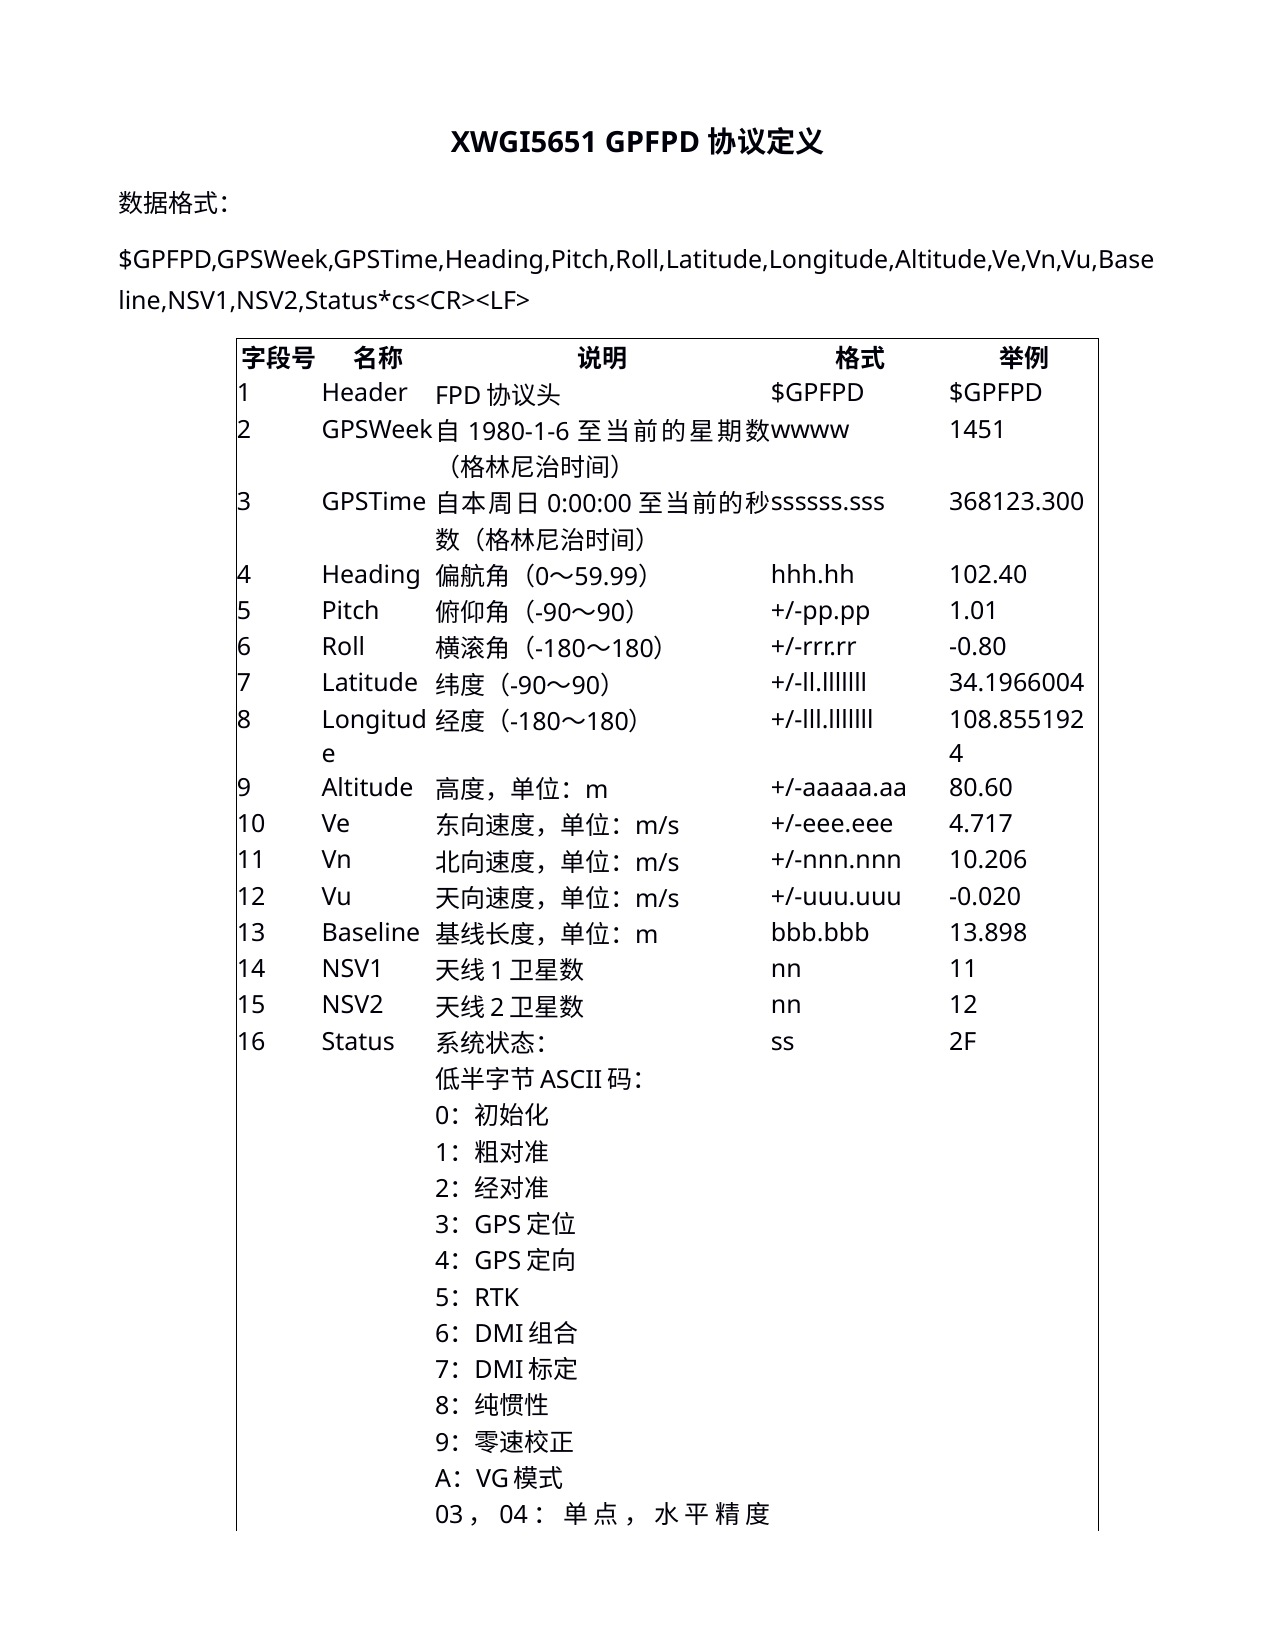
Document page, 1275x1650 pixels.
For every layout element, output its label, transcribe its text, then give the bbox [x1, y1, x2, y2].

table_cell 高度，单位：m [435, 770, 771, 806]
table_cell -0.80 [949, 629, 1098, 665]
table_cell 7 [237, 665, 321, 701]
table_cell Latitude [321, 665, 435, 701]
table_cell 12 [237, 878, 321, 914]
table_cell +/-rrr.rr [771, 629, 949, 665]
table_cell Vn [321, 842, 435, 878]
text XWGI5651 GPFPD 协议定义 [118, 118, 1157, 161]
table_cell $GPFPD [949, 375, 1098, 411]
table_cell FPD协议头 [435, 375, 771, 411]
table_cell wwww [771, 411, 949, 484]
table_cell 偏航角（0～59.99） [435, 556, 771, 593]
table_cell 天线2卫星数 [435, 987, 771, 1023]
table_cell 15 [237, 987, 321, 1023]
table_cell Heading [321, 556, 435, 593]
table_cell 1451 [949, 411, 1098, 484]
table_cell 横滚角（-180～180） [435, 629, 771, 665]
table_cell 80.60 [949, 770, 1098, 806]
table_cell 6 [237, 629, 321, 665]
table_cell 自本周日0:00:00至当前的秒数（格林尼治时间） [435, 484, 771, 556]
table_cell 108.8551924 [949, 701, 1098, 769]
table_cell 系统状态： 低半字节ASCII码： 0：初始化 1：粗对准 2：经对准 3：GPS定位 4：GPS定向 5：RTK 6：DMI组合 7：DMI标定 8：纯惯性 9：零速校正 A：VG模式 03，04：单点，水平精度 [435, 1023, 771, 1531]
table_cell 11 [949, 951, 1098, 987]
table_cell +/-nnn.nnn [771, 842, 949, 878]
table_cell +/-pp.pp [771, 593, 949, 629]
table_cell 102.40 [949, 556, 1098, 593]
table_cell 11 [237, 842, 321, 878]
table_cell 14 [237, 951, 321, 987]
table_cell Status [321, 1023, 435, 1531]
table_header 说明 [435, 339, 771, 375]
table_cell 368123.300 [949, 484, 1098, 556]
table_cell 经度（-180～180） [435, 701, 771, 769]
table_cell GPSTime [321, 484, 435, 556]
table_cell +/-eee.eee [771, 806, 949, 842]
table_cell bbb.bbb [771, 915, 949, 951]
table_cell 2F [949, 1023, 1098, 1531]
table_cell 天向速度，单位：m/s [435, 878, 771, 914]
table_cell 8 [237, 701, 321, 769]
table_cell 13.898 [949, 915, 1098, 951]
table_cell +/-lll.lllllll [771, 701, 949, 769]
table_cell nn [771, 951, 949, 987]
table_cell 12 [949, 987, 1098, 1023]
table_cell NSV1 [321, 951, 435, 987]
table_header 格式 [771, 339, 949, 375]
table_cell $GPFPD [771, 375, 949, 411]
table_cell ss [771, 1023, 949, 1531]
table_cell nn [771, 987, 949, 1023]
table_cell Vu [321, 878, 435, 914]
table_cell Roll [321, 629, 435, 665]
table_cell Ve [321, 806, 435, 842]
table_cell 9 [237, 770, 321, 806]
table_cell 东向速度，单位：m/s [435, 806, 771, 842]
table_cell 1 [237, 375, 321, 411]
text 数据格式： [118, 183, 1157, 220]
table_cell +/-uuu.uuu [771, 878, 949, 914]
table_cell 1.01 [949, 593, 1098, 629]
table_cell 5 [237, 593, 321, 629]
table_cell Longitude [321, 701, 435, 769]
table_cell 16 [237, 1023, 321, 1531]
table_cell 13 [237, 915, 321, 951]
table_cell 10 [237, 806, 321, 842]
table_cell 基线长度，单位：m [435, 915, 771, 951]
table_cell Baseline [321, 915, 435, 951]
table_header 名称 [321, 339, 435, 375]
table_cell 4 [237, 556, 321, 593]
table_cell 2 [237, 411, 321, 484]
table_cell GPSWeek [321, 411, 435, 484]
text $GPFPD,GPSWeek,GPSTime,Heading,Pitch,Roll,Latitude,Longitude,Altitude,Ve,Vn,Vu,Baseline,NSV1,NSV2,Status*cs<CR><LF> [118, 242, 1157, 316]
table_cell 纬度（-90～90） [435, 665, 771, 701]
table_cell 天线1卫星数 [435, 951, 771, 987]
table_cell +/-aaaaa.aa [771, 770, 949, 806]
table_cell 3 [237, 484, 321, 556]
table_cell 10.206 [949, 842, 1098, 878]
table_cell 自1980-1-6至当前的星期数（格林尼治时间） [435, 411, 771, 484]
table_cell Altitude [321, 770, 435, 806]
table_cell 4.717 [949, 806, 1098, 842]
table_cell Header [321, 375, 435, 411]
table_cell Pitch [321, 593, 435, 629]
table_cell ssssss.sss [771, 484, 949, 556]
table_cell 北向速度，单位：m/s [435, 842, 771, 878]
table_cell -0.020 [949, 878, 1098, 914]
table_cell 俯仰角（-90～90） [435, 593, 771, 629]
table_header 举例 [949, 339, 1098, 375]
table_header 字段号 [237, 339, 321, 375]
table_cell +/-ll.lllllll [771, 665, 949, 701]
table_cell 34.1966004 [949, 665, 1098, 701]
table_cell NSV2 [321, 987, 435, 1023]
table_cell hhh.hh [771, 556, 949, 593]
